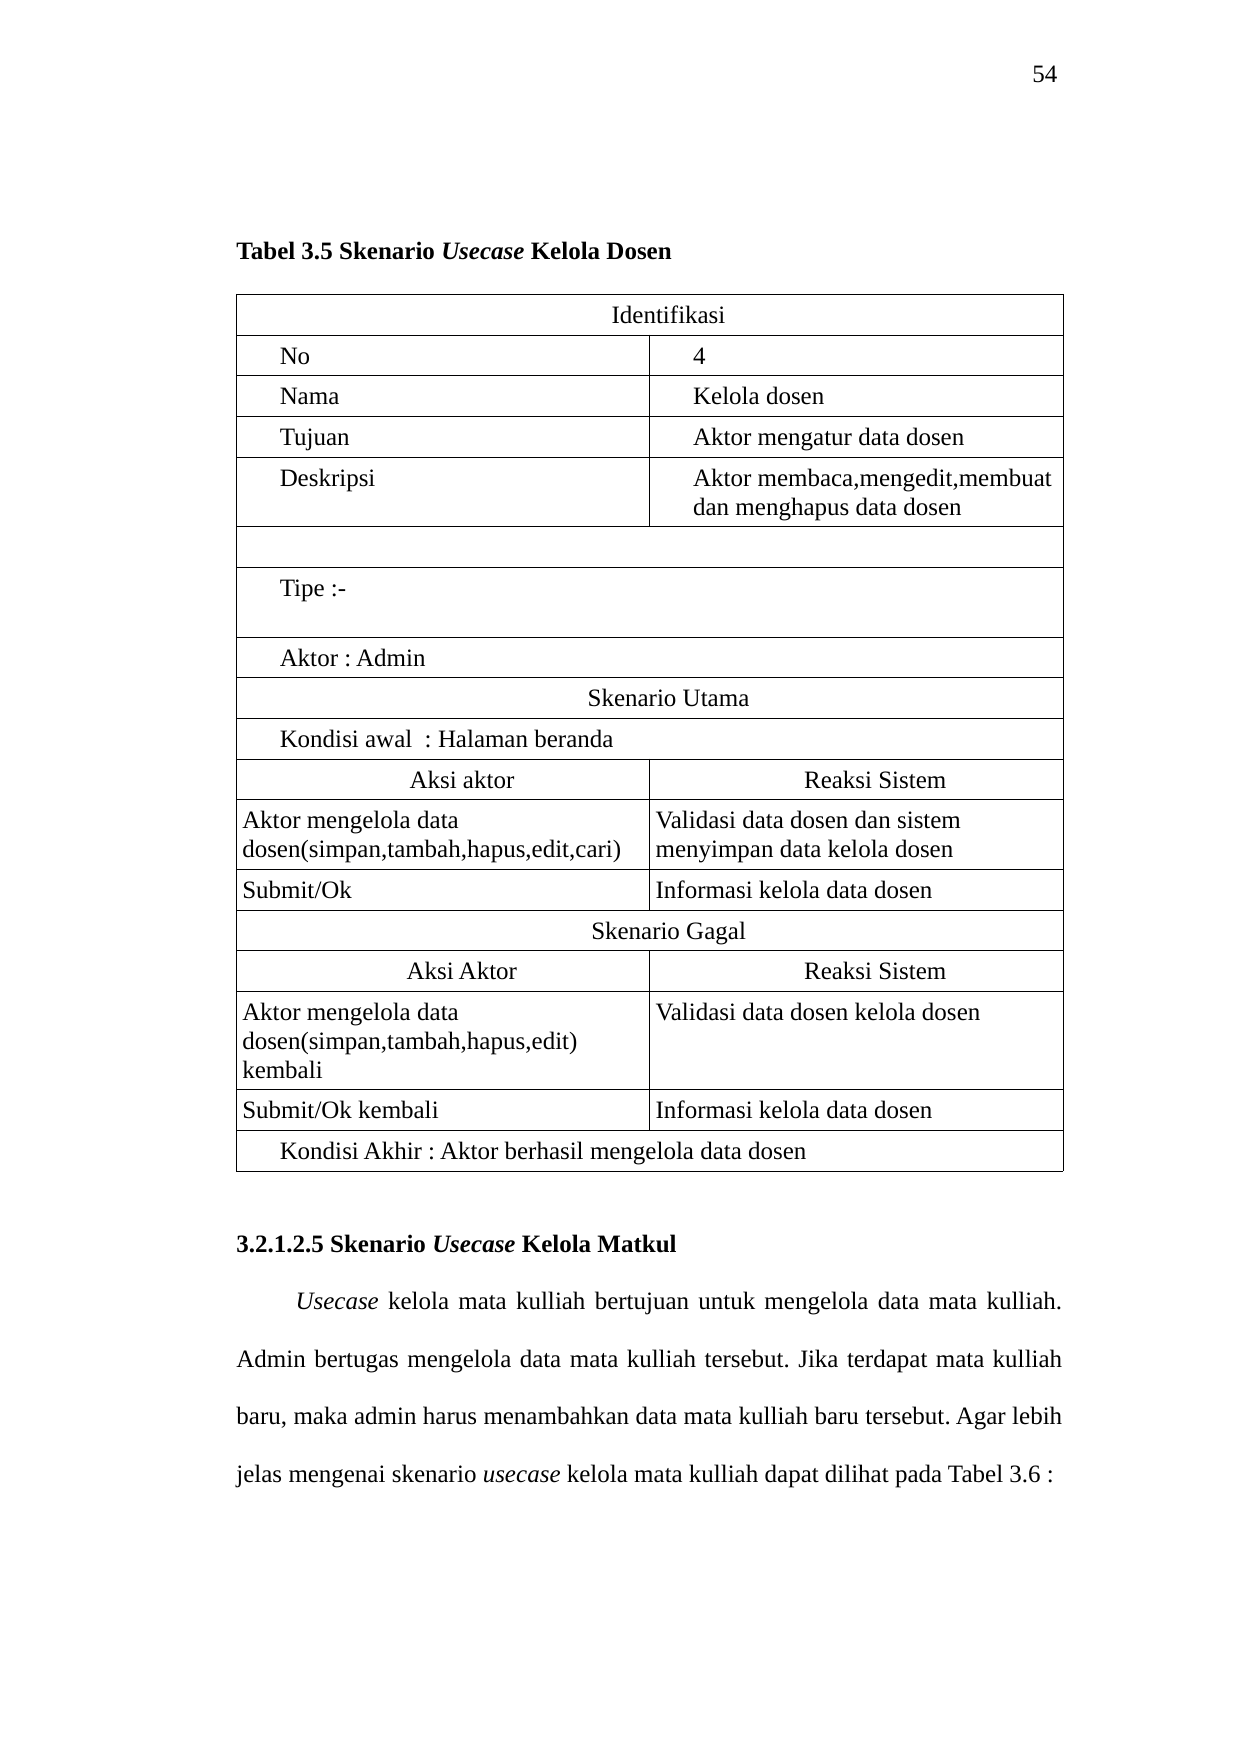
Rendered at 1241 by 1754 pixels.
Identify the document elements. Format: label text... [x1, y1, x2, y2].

text Tabel 3.5 Skenario Usecase Kelola Dosen [236, 236, 1063, 265]
table_cell Informasi kelola data dosen [650, 870, 1063, 909]
table_cell Kondisi awal : Halaman beranda [237, 719, 1063, 758]
table_cell Aktor mengatur data dosen [650, 417, 1063, 457]
subtitle 3.2.1.2.5 Skenario Usecase Kelola Matkul [236, 1229, 1063, 1257]
table_cell Validasi data dosen kelola dosen [650, 992, 1063, 1089]
table_cell No [237, 336, 649, 375]
table_cell Aksi aktor [237, 760, 649, 799]
table_cell Deskripsi [237, 458, 649, 526]
table_cell Aktor : Admin [237, 638, 1063, 677]
table_cell Aktor mengelola data dosen(simpan,tambah,hapus,edit) kembali [237, 992, 649, 1089]
table_header Identifikasi [237, 295, 1063, 334]
table_cell Validasi data dosen dan sistem menyimpan data kelola dosen [650, 800, 1063, 869]
table_cell Aktor membaca,mengedit,membuat dan menghapus data dosen [650, 458, 1063, 526]
text Usecase kelola mata kulliah bertujuan untuk mengelola data mata kulliah. Admin bertugas mengelola data mata kulliah tersebut. Jika terdapat mata kulliah baru, maka admin harus menambahkan data mata kulliah baru tersebut. Agar lebih jelas mengenai skenario usecase kelola mata kulliah dapat dilihat pada Tabel 3.6 : [236, 1286, 1063, 1487]
table_cell Informasi kelola data dosen [650, 1090, 1063, 1130]
table_cell [237, 527, 1063, 567]
table_cell Tujuan [237, 417, 649, 457]
table_cell Kelola dosen [650, 376, 1063, 416]
table_cell Aktor mengelola data dosen(simpan,tambah,hapus,edit,cari) [237, 800, 649, 869]
table_cell Submit/Ok kembali [237, 1090, 649, 1130]
table_cell 4 [650, 336, 1063, 375]
table_cell Nama [237, 376, 649, 416]
table_cell Kondisi Akhir : Aktor berhasil mengelola data dosen [237, 1131, 1063, 1171]
table_cell Skenario Gagal [237, 911, 1063, 950]
table_cell Reaksi Sistem [650, 951, 1063, 991]
table_cell Submit/Ok [237, 870, 649, 909]
table_cell Aksi Aktor [237, 951, 649, 991]
table_cell Skenario Utama [237, 678, 1063, 718]
table_cell Reaksi Sistem [650, 760, 1063, 799]
table_cell Tipe :- [237, 568, 1063, 636]
